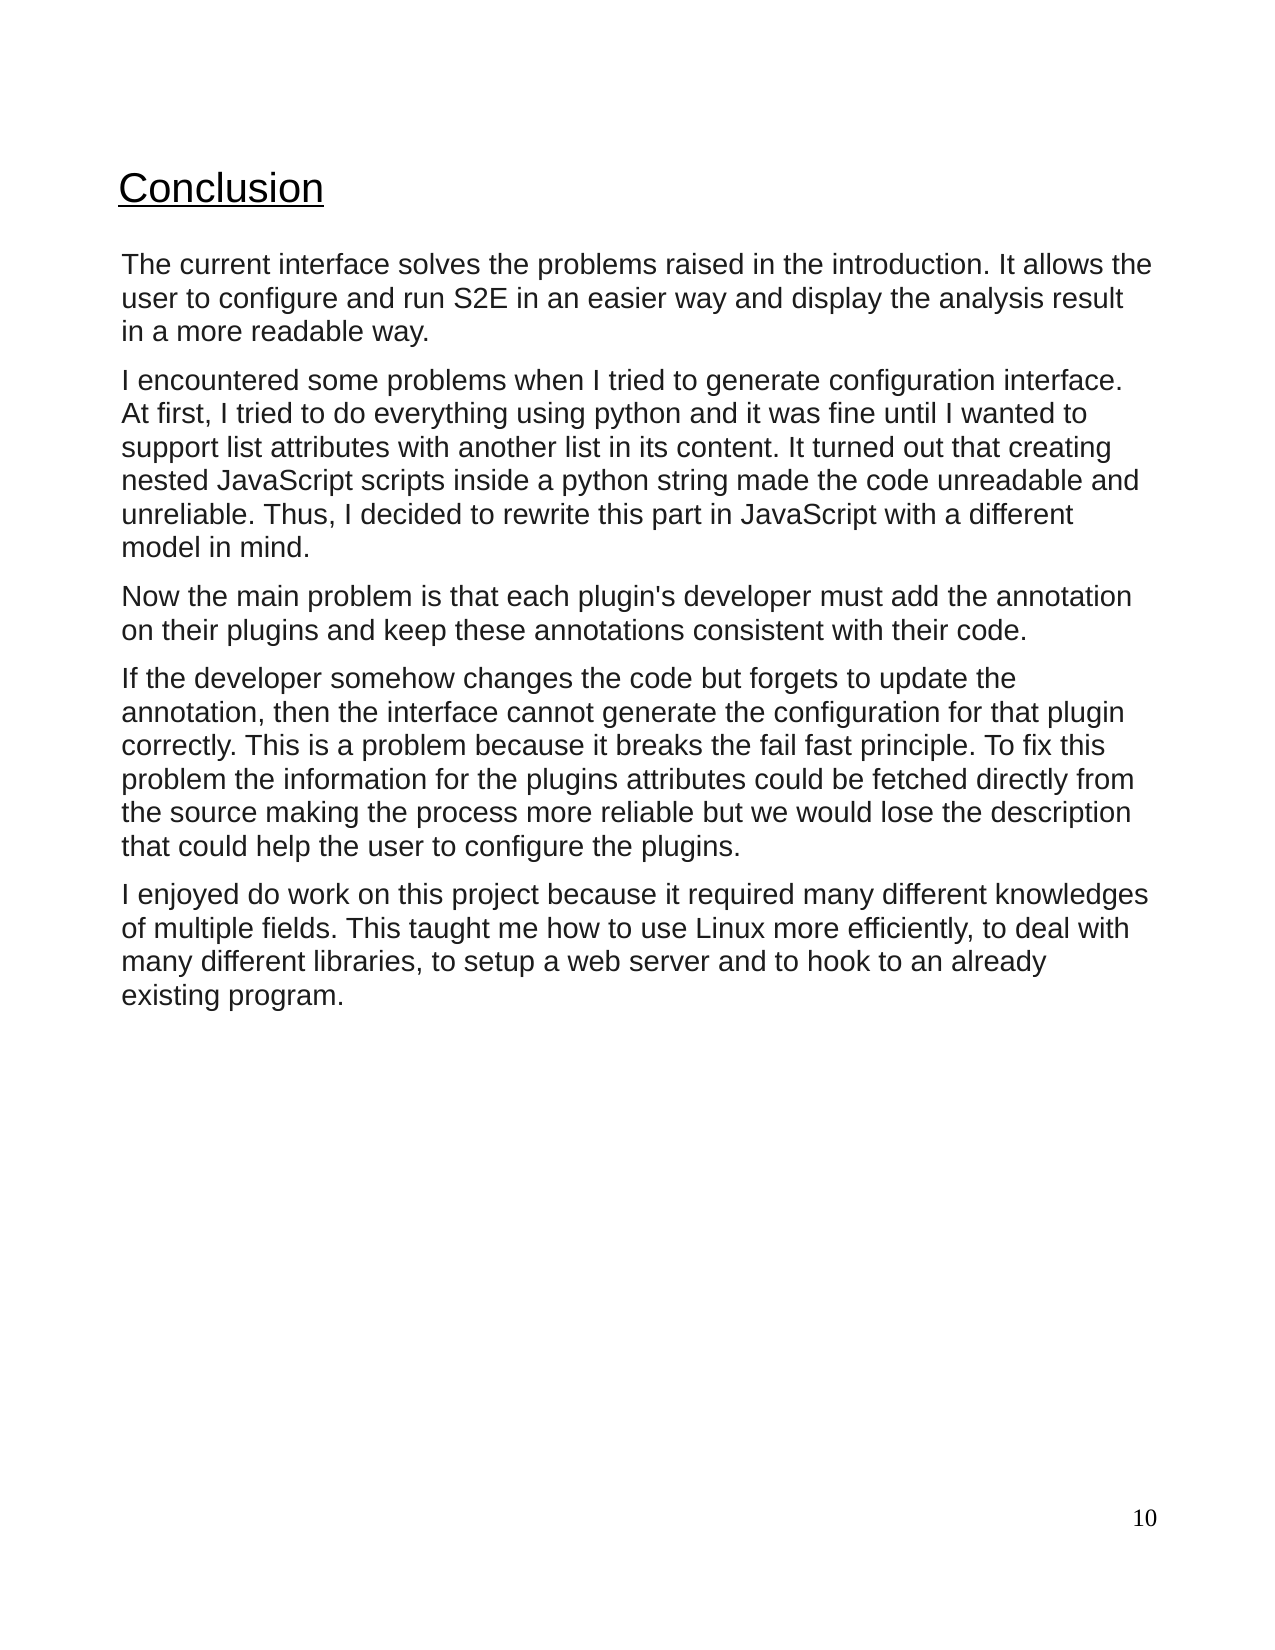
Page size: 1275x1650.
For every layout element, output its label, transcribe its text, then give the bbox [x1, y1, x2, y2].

text The current interface solves the problems raised in the introduction. It allows the user to configure and run S2E in an easier way and display the analysis result in a more readable way. [121, 247, 1154, 348]
text If the developer somehow changes the code but forgets to update the annotation, then the interface cannot generate the configuration for that plugin correctly. This is a problem because it breaks the fail fast principle. To fix this problem the information for the plugins attributes could be fetched directly from the source making the process more reliable but we would lose the description that could help the user to configure the plugins. [121, 661, 1154, 862]
title Conclusion [118, 163, 1157, 211]
text I encountered some problems when I tried to generate configuration interface. At first, I tried to do everything using python and it was fine until I wanted to support list attributes with another list in its content. It turned out that creating nested JavaScript scripts inside a python string made the code unreadable and unreliable. Thus, I decided to rewrite this part in JavaScript with a different model in mind. [121, 363, 1154, 564]
text I enjoyed do work on this project because it required many different knowledges of multiple fields. This taught me how to use Linux more efficiently, to deal with many different libraries, to setup a web server and to hook to an already existing program. [121, 877, 1154, 1011]
text Now the main problem is that each plugin's developer must add the annotation on their plugins and keep these annotations consistent with their code. [121, 579, 1154, 646]
